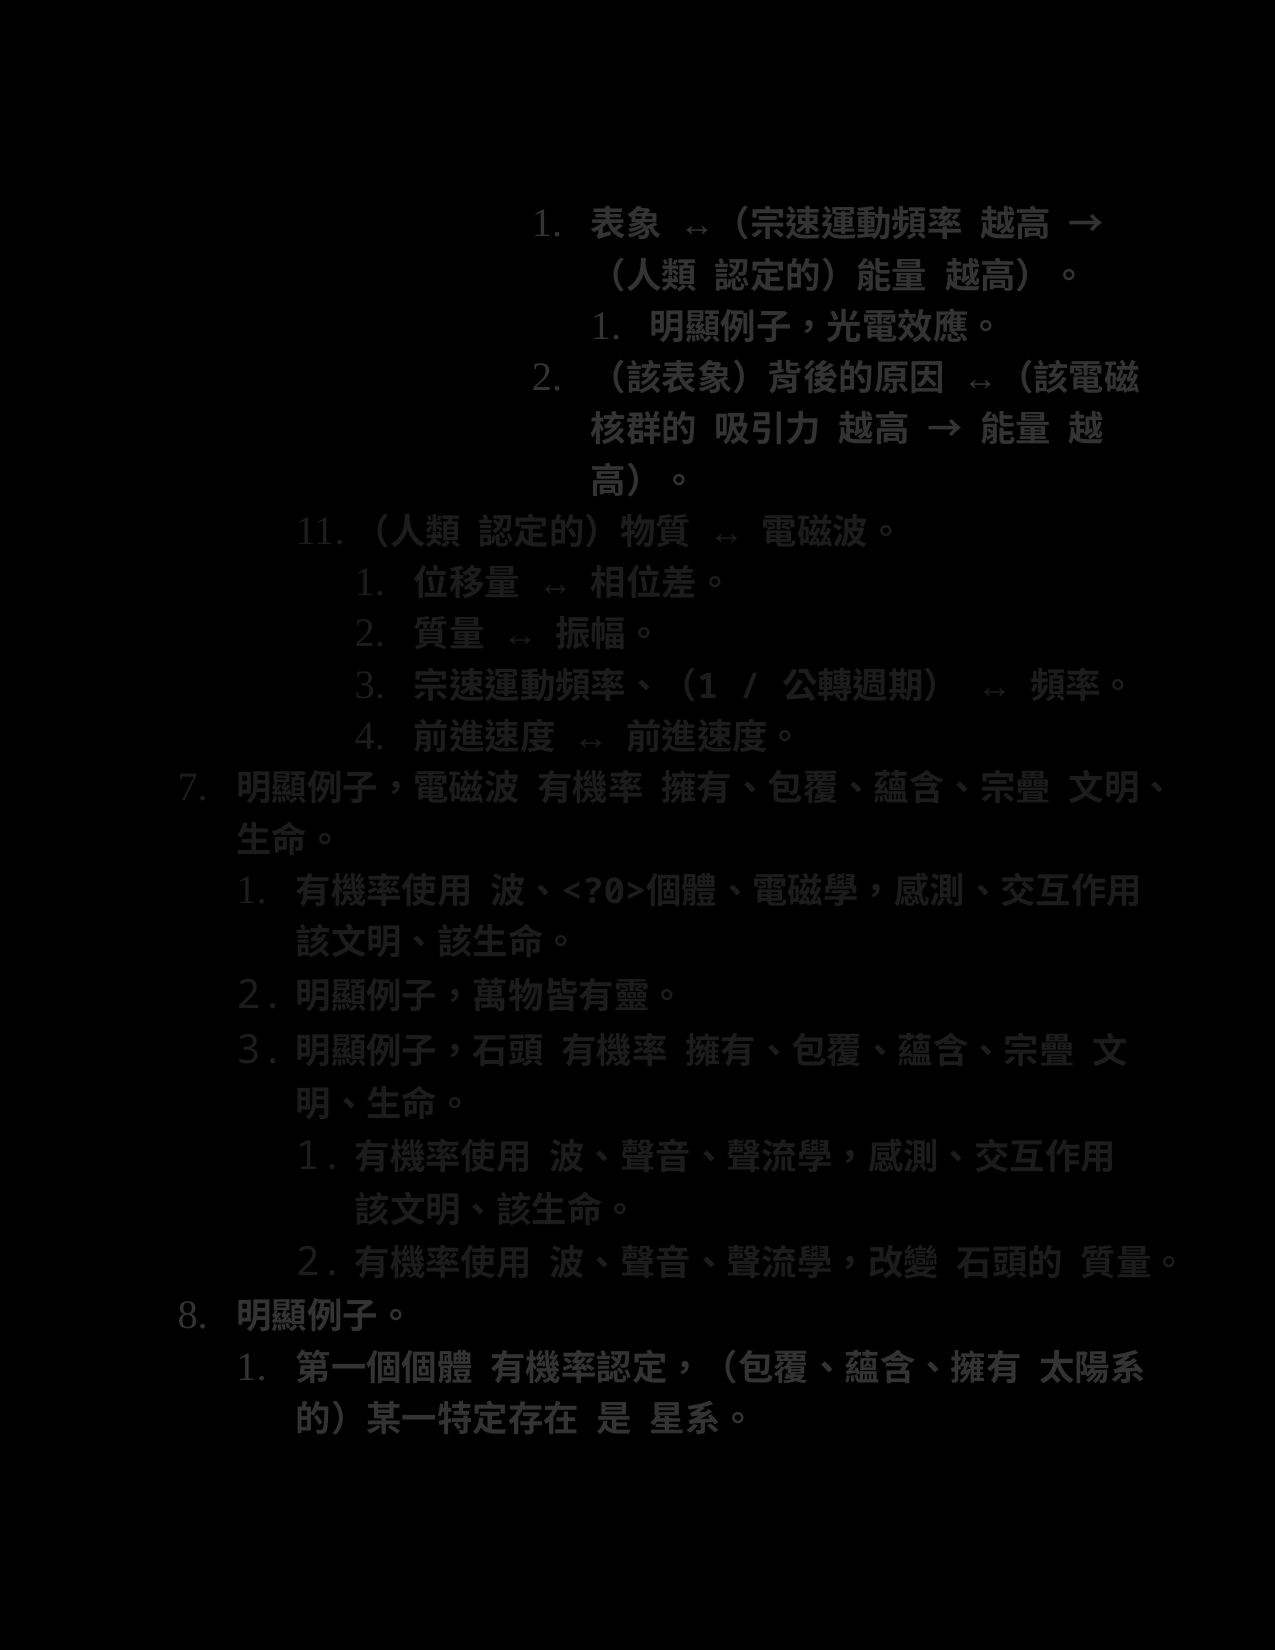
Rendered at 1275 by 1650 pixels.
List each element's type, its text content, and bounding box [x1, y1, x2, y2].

list 前進速度 ↔ 前進速度。 [354, 708, 1157, 760]
list 第一個個體 有機率認定，（包覆、蘊含、擁有 太陽系的）某一特定存在 是 星系。 [236, 1339, 1157, 1441]
list 位移量 ↔ 相位差。 [354, 554, 1157, 606]
list 表象 ↔（宗速運動頻率 越高 →（人類 認定的）能量 越高）。 [532, 196, 1157, 298]
list 宗速運動頻率、（1 / 公轉週期） ↔ 頻率。 [354, 657, 1157, 708]
list 明顯例子。 [177, 1288, 1157, 1339]
list （人類 認定的）物質 ↔ 電磁波。 [295, 503, 1157, 554]
list 有機率使用 波、聲音、聲流學，感測、交互作用 該文明、該生命。 [295, 1126, 1157, 1233]
list 明顯例子，電磁波 有機率 擁有、包覆、蘊含、宗疊 文明、生命。 [177, 760, 1157, 862]
list 明顯例子，萬物皆有靈。 [236, 965, 1157, 1020]
list 有機率使用 波、聲音、聲流學，改變 石頭的 質量。 [295, 1233, 1157, 1288]
list 明顯例子，光電效應。 [591, 298, 1157, 349]
list 明顯例子，石頭 有機率 擁有、包覆、蘊含、宗疊 文明、生命。 [236, 1020, 1157, 1126]
list （該表象）背後的原因 ↔（該電磁核群的 吸引力 越高 → 能量 越高）。 [532, 349, 1157, 503]
list 質量 ↔ 振幅。 [354, 606, 1157, 657]
list 有機率使用 波、<?0>個體、電磁學，感測、交互作用 該文明、該生命。 [236, 862, 1157, 965]
